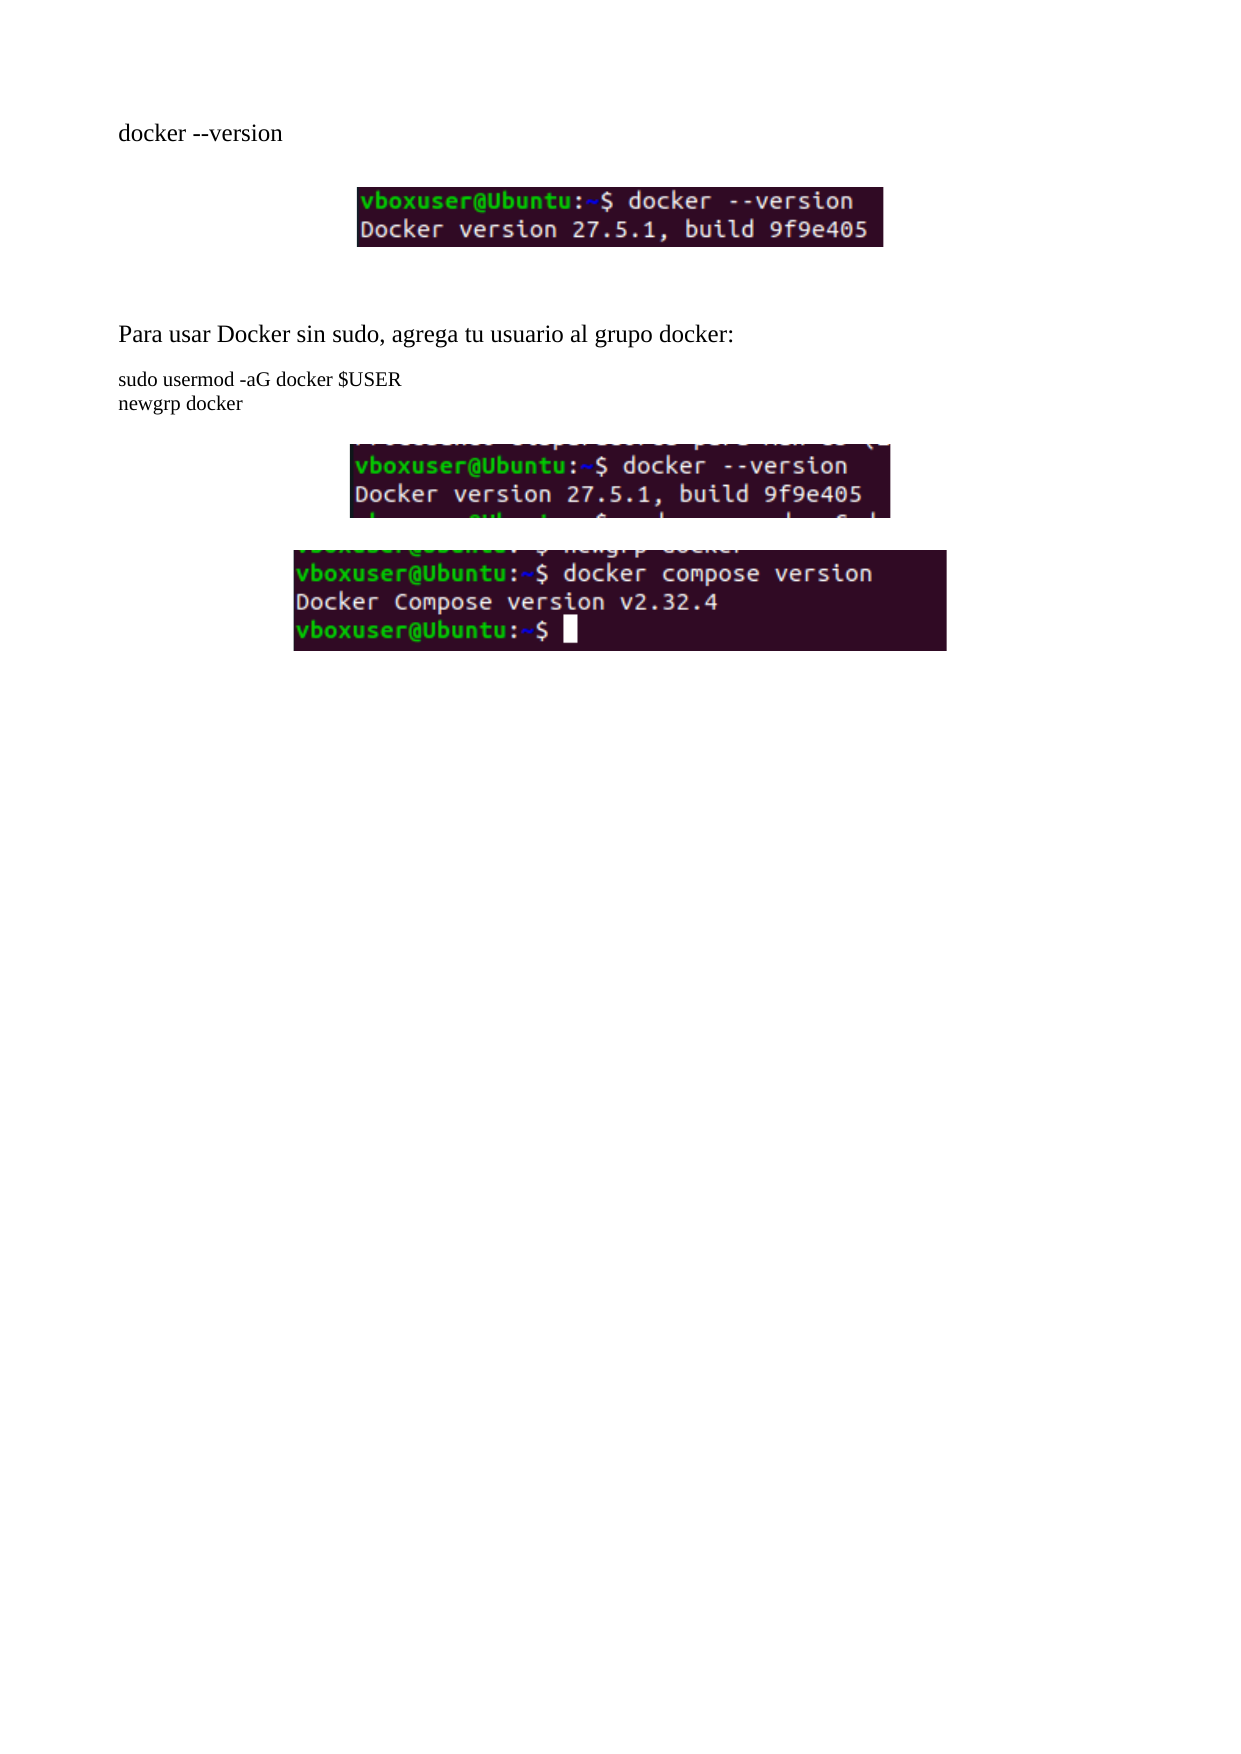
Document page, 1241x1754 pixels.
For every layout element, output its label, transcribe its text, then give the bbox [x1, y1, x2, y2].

picture [349, 444, 891, 518]
text docker --version [118, 118, 1122, 147]
text newgrp docker [118, 391, 1122, 415]
picture [356, 187, 884, 247]
picture [293, 550, 947, 651]
text Para usar Docker sin sudo, agrega tu usuario al grupo docker: [118, 319, 1122, 348]
text sudo usermod -aG docker $USER [118, 367, 1122, 391]
